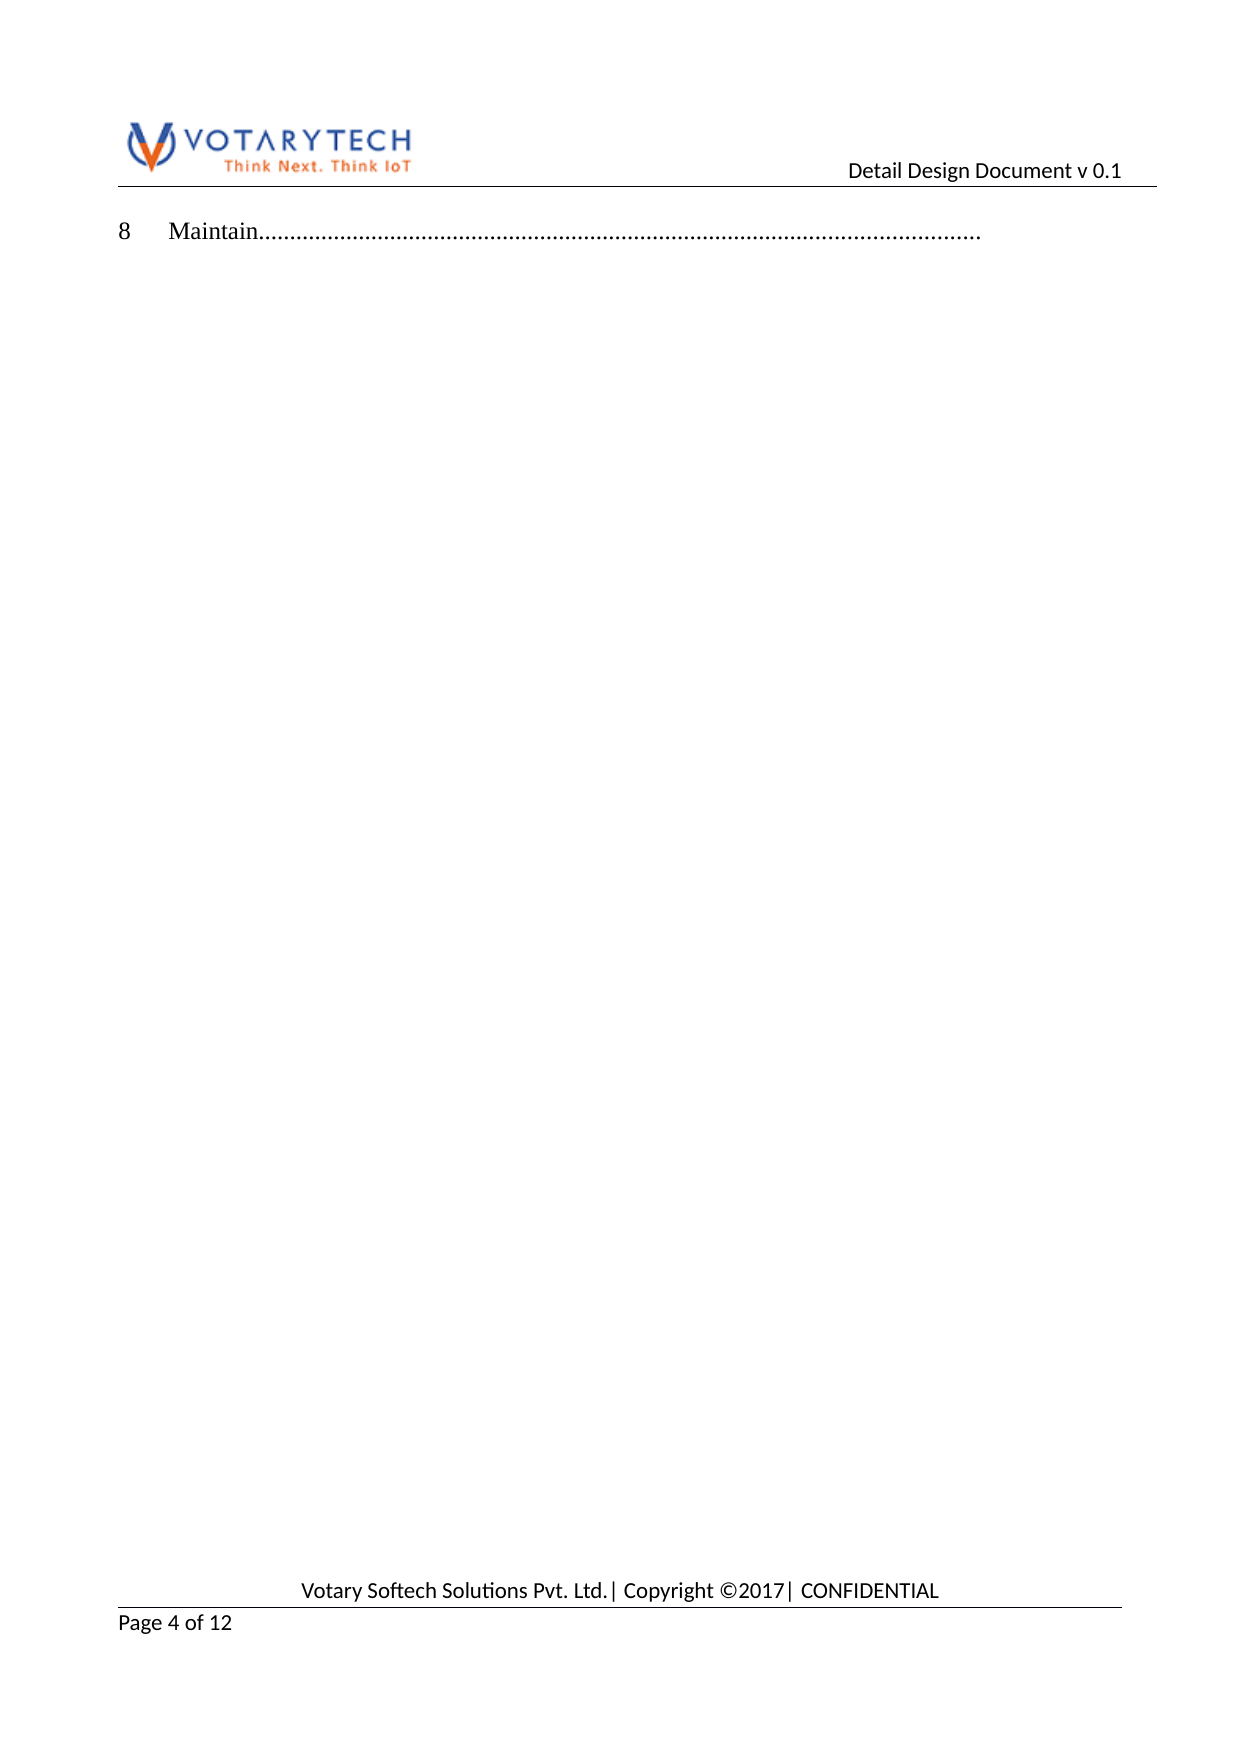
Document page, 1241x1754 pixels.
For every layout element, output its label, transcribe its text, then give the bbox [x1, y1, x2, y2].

text 8 Maintain [118, 216, 1122, 246]
picture [118, 118, 419, 179]
